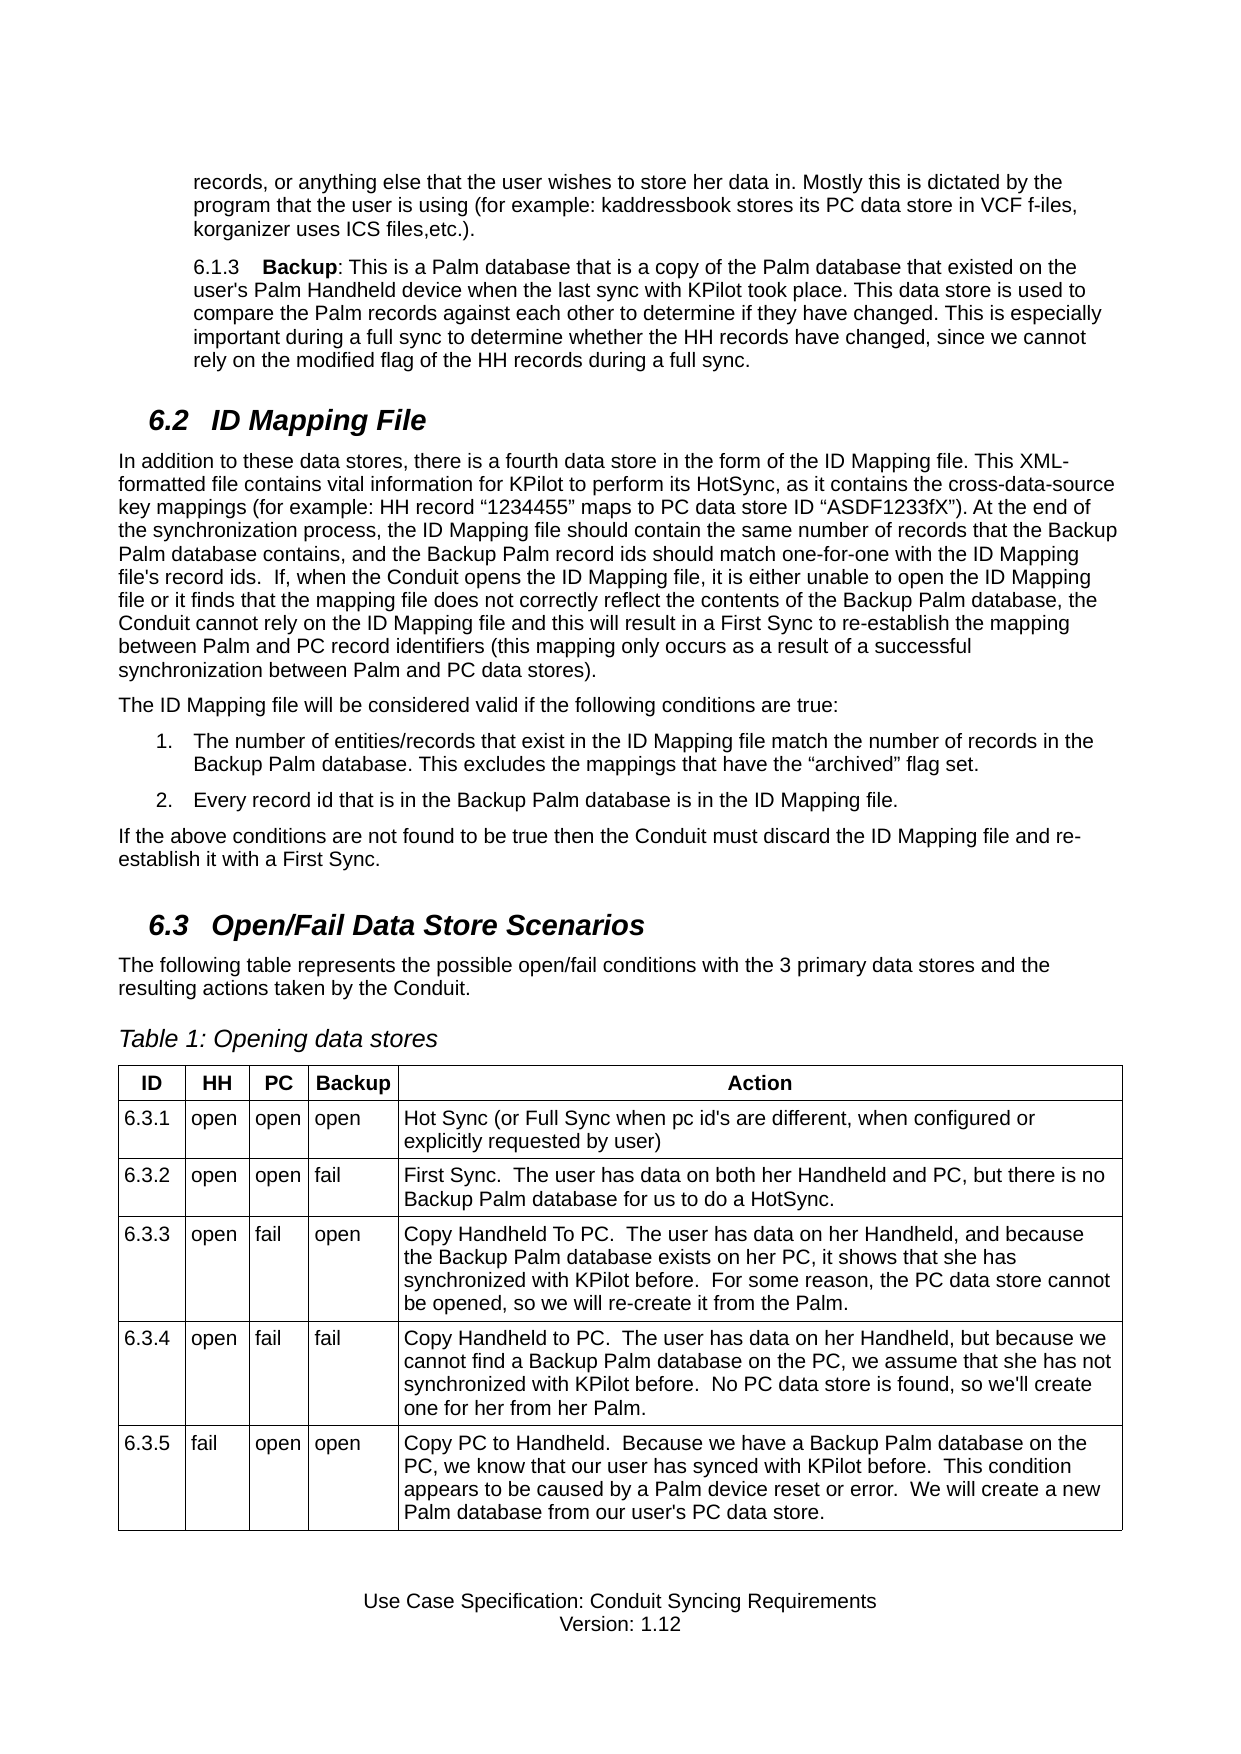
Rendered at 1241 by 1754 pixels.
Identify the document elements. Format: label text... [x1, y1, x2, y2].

table_cell fail [250, 1217, 308, 1321]
subtitle ID Mapping File [148, 404, 1122, 437]
table_cell open [250, 1159, 308, 1216]
table_cell open [250, 1101, 308, 1158]
table_cell 6.3.5 [119, 1426, 185, 1530]
text If the above conditions are not found to be true then the Conduit must discard the ID Mapping file and re-establish it with a First Sync. [118, 824, 1122, 871]
table_cell open [250, 1426, 308, 1530]
table_cell fail [250, 1322, 308, 1425]
table_cell fail [309, 1322, 398, 1425]
table_cell open [309, 1426, 398, 1530]
text In addition to these data stores, there is a fourth data store in the form of the ID Mapping file. This XML-formatted file contains vital information for KPilot to perform its HotSync, as it contains the cross-data-source key mappings (for example: HH record “1234455” maps to PC data store ID “ASDF1233fX”). At the end of the synchronization process, the ID Mapping file should contain the same number of records that the Backup Palm database contains, and the Backup Palm record ids should match one-for-one with the ID Mapping file's record ids. If, when the Conduit opens the ID Mapping file, it is either unable to open the ID Mapping file or it finds that the mapping file does not correctly reflect the contents of the Backup Palm database, the Conduit cannot rely on the ID Mapping file and this will result in a First Sync to re-establish the mapping between Palm and PC record identifiers (this mapping only occurs as a result of a successful synchronization between Palm and PC data stores). [118, 449, 1122, 682]
table_cell 6.3.4 [119, 1322, 185, 1425]
table_cell open [186, 1322, 249, 1425]
text The following table represents the possible open/fail conditions with the 3 primary data stores and the resulting actions taken by the Conduit. [118, 953, 1122, 1000]
table_cell Copy Handheld To PC. The user has data on her Handheld, and because the Backup Palm database exists on her PC, it shows that she has synchronized with KPilot before. For some reason, the PC data store cannot be opened, so we will re-create it from the Palm. [399, 1217, 1122, 1321]
table_cell Hot Sync (or Full Sync when pc id's are different, when configured or explicitly requested by user) [399, 1101, 1122, 1158]
table_cell Copy PC to Handheld. Because we have a Backup Palm database on the PC, we know that our user has synced with KPilot before. This condition appears to be caused by a Palm device reset or error. We will create a new Palm database from our user's PC data store. [399, 1426, 1122, 1530]
table_header PC [250, 1066, 308, 1100]
table_cell 6.3.1 [119, 1101, 185, 1158]
table_cell 6.3.3 [119, 1217, 185, 1321]
table_header HH [186, 1066, 249, 1100]
table_header Action [399, 1066, 1122, 1100]
table_cell open [186, 1101, 249, 1158]
table_header ID [119, 1066, 185, 1100]
table_cell 6.3.2 [119, 1159, 185, 1216]
table_cell fail [309, 1159, 398, 1216]
table_cell fail [186, 1426, 249, 1530]
table_cell open [186, 1217, 249, 1321]
subtitle Open/Fail Data Store Scenarios [148, 908, 1122, 941]
table_cell open [309, 1101, 398, 1158]
list The number of entities/records that exist in the ID Mapping file match the number of records in the Backup Palm database. This excludes the mappings that have the “archived” flag set. [156, 730, 1122, 776]
table_cell open [309, 1217, 398, 1321]
table_cell First Sync. The user has data on both her Handheld and PC, but there is no Backup Palm database for us to do a HotSync. [399, 1159, 1122, 1216]
list Every record id that is in the Backup Palm database is in the ID Mapping file. [156, 789, 1122, 812]
text Table 1: Opening data stores [118, 1025, 1122, 1053]
table_cell Copy Handheld to PC. The user has data on her Handheld, but because we cannot find a Backup Palm database on the PC, we assume that she has not synchronized with KPilot before. No PC data store is found, so we'll create one for her from her Palm. [399, 1322, 1122, 1425]
table_cell open [186, 1159, 249, 1216]
subtitle Backup: This is a Palm database that is a copy of the Palm database that existed on the user's Palm Handheld device when the last sync with KPilot took place. This data store is used to compare the Palm records against each other to determine if they have changed. This is especially important during a full sync to determine whether the HH records have changed, since we cannot rely on the modified flag of the HH records during a full sync. [193, 256, 1122, 372]
subtitle records, or anything else that the user wishes to store her data in. Mostly this is dictated by the program that the user is using (for example: kaddressbook stores its PC data store in VCF f-iles, korganizer uses ICS files,etc.). [193, 171, 1122, 241]
table_header Backup [309, 1066, 398, 1100]
text The ID Mapping file will be considered valid if the following conditions are true: [118, 694, 1122, 717]
